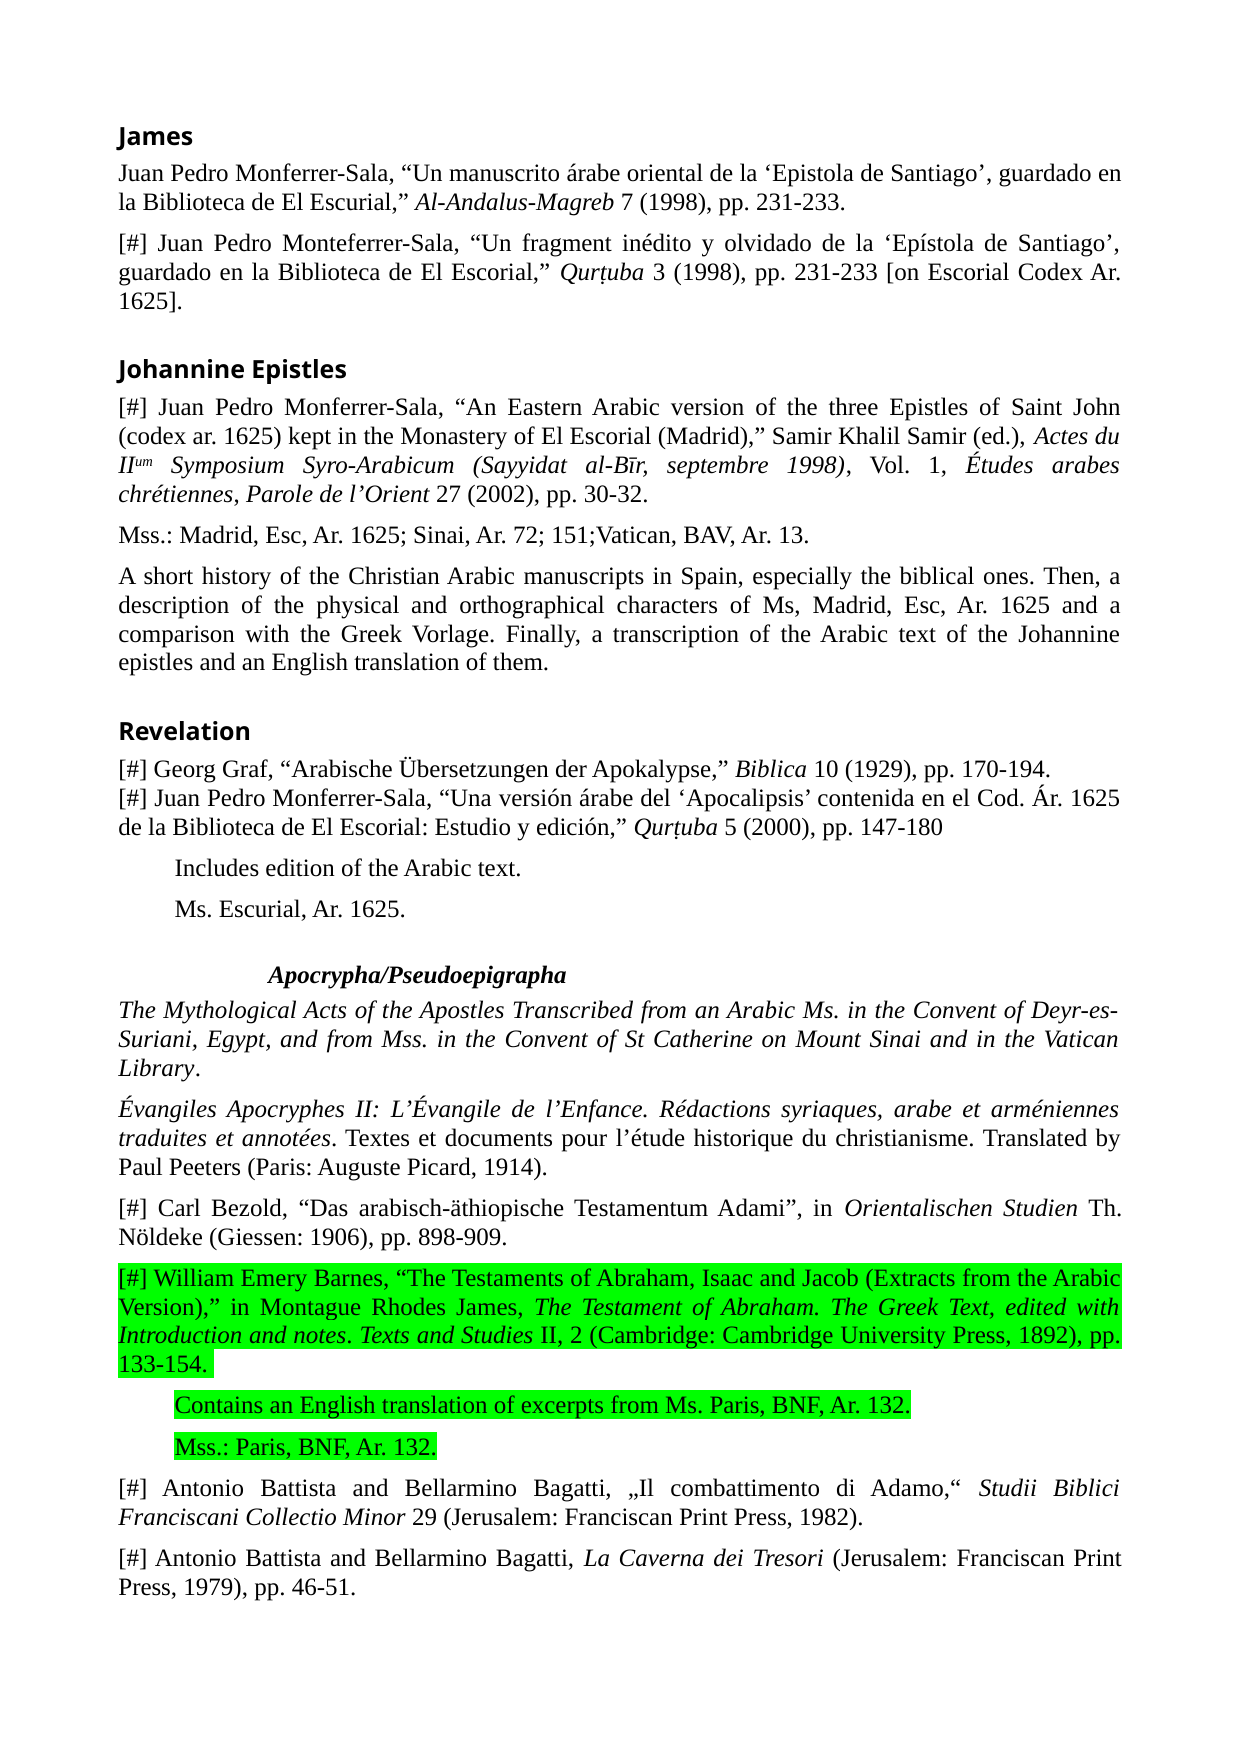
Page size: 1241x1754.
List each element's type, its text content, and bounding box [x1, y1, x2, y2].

text [#] Carl Bezold, “Das arabisch-äthiopische Testamentum Adami”, in Orientalischen Studien Th. Nöldeke (Giessen: 1906), pp. 898-909. [118, 1193, 1122, 1250]
text [#] Juan Pedro Monferrer-Sala, “An Eastern Arabic version of the three Epistles of Saint John (codex ar. 1625) kept in the Monastery of El Escorial (Madrid),” Samir Khalil Samir (ed.), Actes du IIum Symposium Syro-Arabicum (Sayyidat al-Bīr, septembre 1998), Vol. 1, Études arabes chrétiennes, Parole de l’Orient 27 (2002), pp. 30-32. [118, 392, 1122, 507]
text [#] Antonio Battista and Bellarmino Bagatti, La Caverna dei Tresori (Jerusalem: Franciscan Print Press, 1979), pp. 46-51. [118, 1543, 1122, 1600]
text Contains an English translation of excerpts from Ms. Paris, BNF, Ar. 132. [174, 1390, 1122, 1419]
text [#] Juan Pedro Monteferrer-Sala, “Un fragment inédito y olvidado de la ‘Epístola de Santiago’, guardado en la Biblioteca de El Escorial,” Qurṭuba 3 (1998), pp. 231-233 [on Escorial Codex Ar. 1625]. [118, 228, 1122, 315]
text A short history of the Christian Arabic manuscripts in Spain, especially the biblical ones. Then, a description of the physical and orthographical characters of Ms, Madrid, Esc, Ar. 1625 and a comparison with the Greek Vorlage. Finally, a transcription of the Arabic text of the Johannine epistles and an English translation of them. [118, 561, 1122, 676]
text Mss.: Madrid, Esc, Ar. 1625; Sinai, Ar. 72; 151;Vatican, BAV, Ar. 13. [118, 520, 1122, 549]
text Includes edition of the Arabic text. [174, 853, 1122, 882]
subtitle Revelation [118, 714, 1122, 748]
text Ms. Escurial, Ar. 1625. [174, 894, 1122, 923]
text [#] Juan Pedro Monferrer-Sala, “Una versión árabe del ‘Apocalipsis’ contenida en el Cod. Ár. 1625 de la Biblioteca de El Escorial: Estudio y edición,” Qurṭuba 5 (2000), pp. 147-180 [118, 783, 1122, 840]
text [#] Georg Graf, “Arabische Übersetzungen der Apokalypse,” Biblica 10 (1929), pp. 170-194. [118, 754, 1122, 783]
text [#] Antonio Battista and Bellarmino Bagatti, „Il combattimento di Adamo,“ Studii Biblici Franciscani Collectio Minor 29 (Jerusalem: Franciscan Print Press, 1982). [118, 1473, 1122, 1530]
text Mss.: Paris, BNF, Ar. 132. [174, 1432, 1122, 1460]
text Juan Pedro Monferrer-Sala, “Un manuscrito árabe oriental de la ‘Epistola de Santiago’, guardado en la Biblioteca de El Escurial,” Al-Andalus-Magreb 7 (1998), pp. 231-233. [118, 158, 1122, 216]
text Évangiles Apocryphes II: L’Évangile de l’Enfance. Rédactions syriaques, arabe et arméniennes traduites et annotées. Textes et documents pour l’étude historique du christianisme. Translated by Paul Peeters (Paris: Auguste Picard, 1914). [118, 1094, 1122, 1180]
text The Mythological Acts of the Apostles Transcribed from an Arabic Ms. in the Convent of Deyr-es-Suriani, Egypt, and from Mss. in the Convent of St Catherine on Mount Sinai and in the Vatican Library. [118, 995, 1122, 1082]
text [#] William Emery Barnes, “The Testaments of Abraham, Isaac and Jacob (Extracts from the Arabic Version),” in Montague Rhodes James, The Testament of Abraham. The Greek Text, edited with Introduction and notes. Texts and Studies II, 2 (Cambridge: Cambridge University Press, 1892), pp. 133-154. [118, 1263, 1122, 1378]
subtitle Johannine Epistles [118, 352, 1122, 386]
subtitle Apocrypha/Pseudoepigrapha [268, 960, 1122, 989]
subtitle James [118, 118, 1122, 152]
